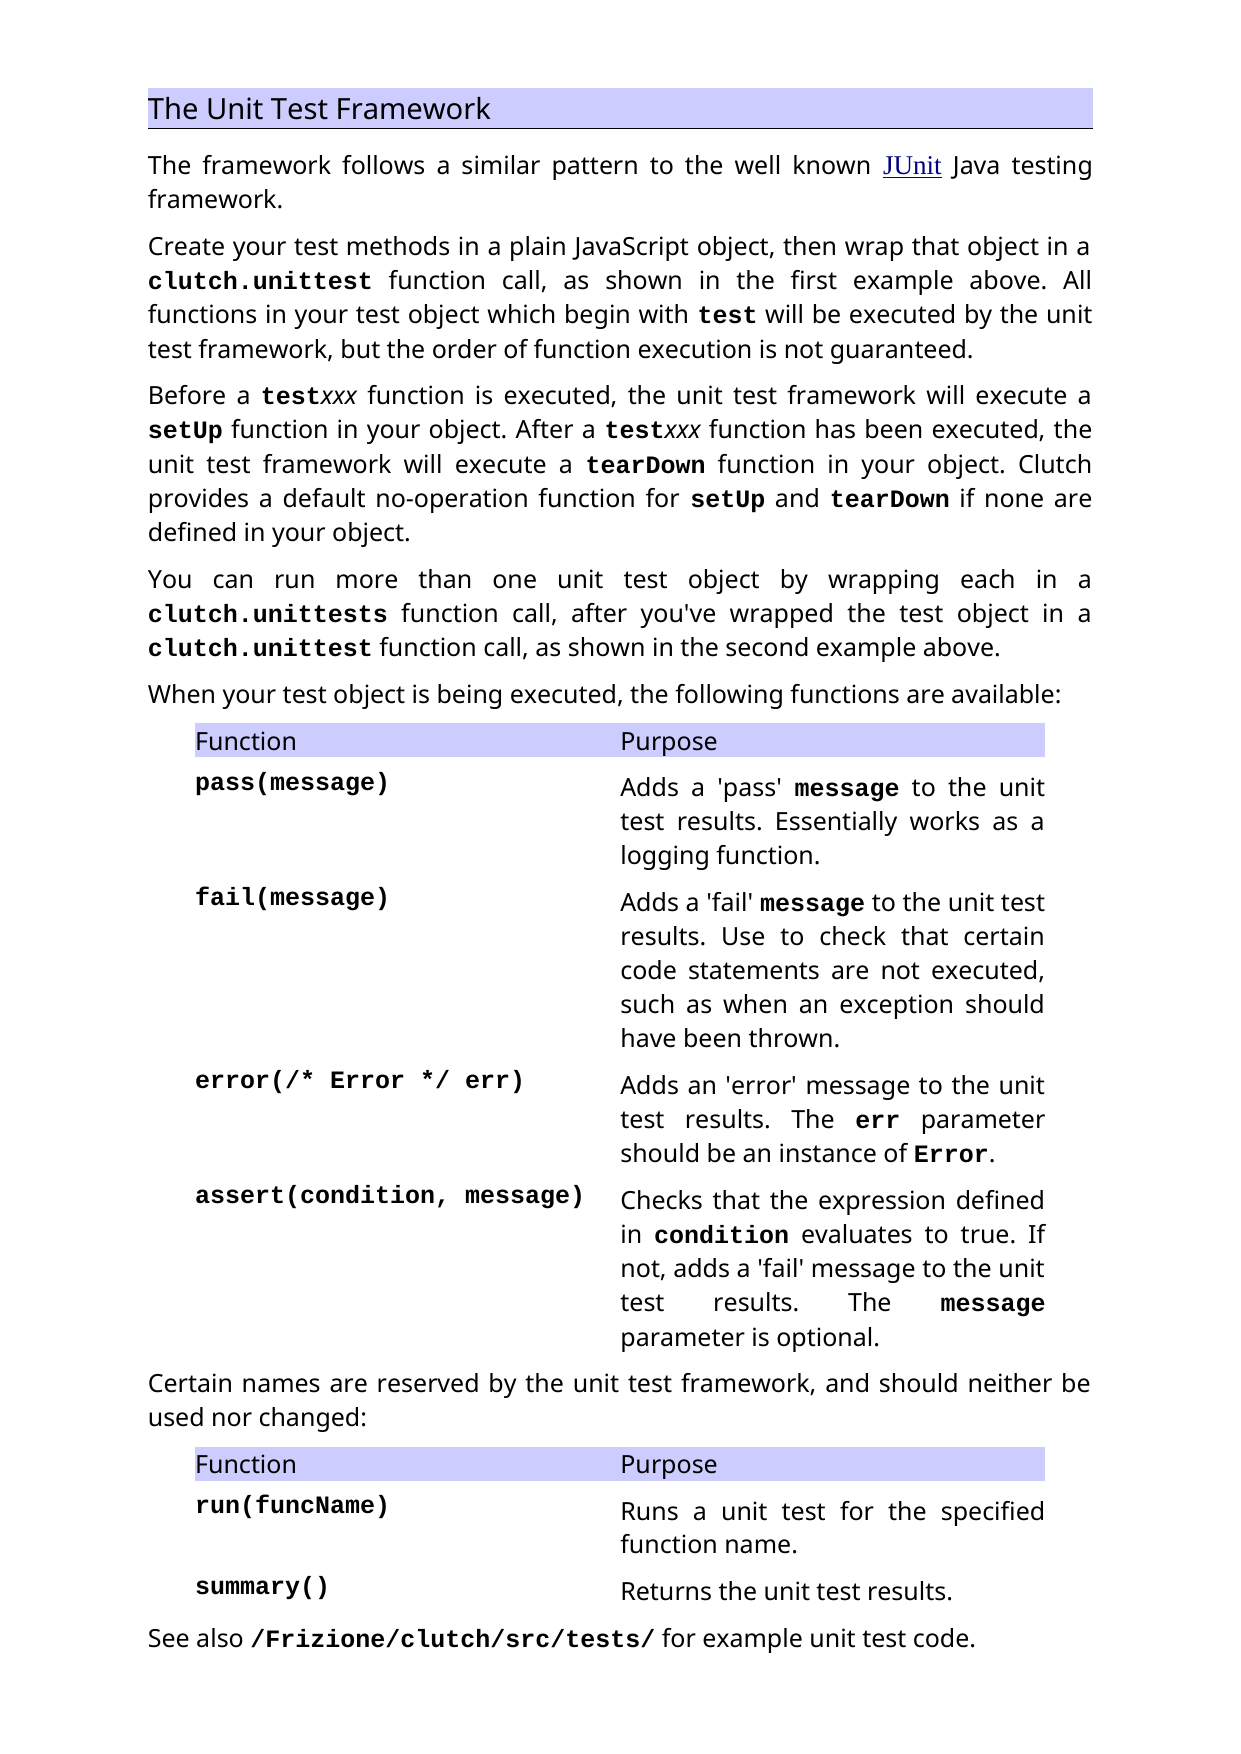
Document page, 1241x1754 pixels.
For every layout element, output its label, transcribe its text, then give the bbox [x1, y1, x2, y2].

subtitle The Unit Test Framework [148, 88, 1093, 128]
text You can run more than one unit test object by wrapping each in a clutch.unittests function call, after you've wrapped the test object in a clutch.unittest function call, as shown in the second example above. [148, 561, 1093, 664]
table_header Purpose [620, 757, 1045, 763]
table_cell Adds a 'fail' message to the unit test results. Use to check that certain code statements are not executed, such as when an exception should have been thrown. [620, 878, 1045, 1061]
table_header Function [195, 757, 620, 763]
text Certain names are reserved by the unit test framework, and should neither be used nor changed: [148, 1366, 1093, 1434]
table_header Purpose [620, 1440, 1045, 1447]
table_cell fail(message) [195, 878, 620, 1061]
table_cell assert(condition, message) [195, 1176, 620, 1360]
table_cell Returns the unit test results. [620, 1568, 1045, 1614]
text Create your test methods in a plain JavaScript object, then wrap that object in a clutch.unittest function call, as shown in the first example above. All functions in your test object which begin with test will be executed by the unit test framework, but the order of function execution is not guaranteed. [148, 229, 1093, 365]
table_cell summary() [195, 1568, 620, 1614]
table_cell Runs a unit test for the specified function name. [620, 1487, 1045, 1567]
table_cell Adds a 'pass' message to the unit test results. Essentially works as a logging function. [620, 764, 1045, 878]
table_cell Checks that the expression defined in condition evaluates to true. If not, adds a 'fail' message to the unit test results. The message parameter is optional. [620, 1176, 1045, 1360]
table_header Function [195, 1481, 620, 1487]
table_cell run(funcName) [195, 1487, 620, 1567]
table_cell pass(message) [195, 764, 620, 878]
text See also /Frizione/clutch/src/tests/ for example unit test code. [148, 1620, 1093, 1654]
table_cell Adds an 'error' message to the unit test results. The err parameter should be an instance of Error. [620, 1061, 1045, 1176]
text Before a testxxx function is executed, the unit test framework will execute a setUp function in your object. After a testxxx function has been executed, the unit test framework will execute a tearDown function in your object. Clutch provides a default no-operation function for setUp and tearDown if none are defined in your object. [148, 378, 1093, 549]
table_header Purpose [620, 717, 1045, 723]
table_header Function [195, 1440, 620, 1447]
text The framework follows a similar pattern to the well known JUnit Java testing framework. [148, 148, 1093, 216]
table_cell error(/* Error */ err) [195, 1061, 620, 1176]
table_header Function [195, 717, 620, 723]
text When your test object is being executed, the following functions are available: [148, 677, 1093, 711]
table_header Purpose [620, 1481, 1045, 1487]
